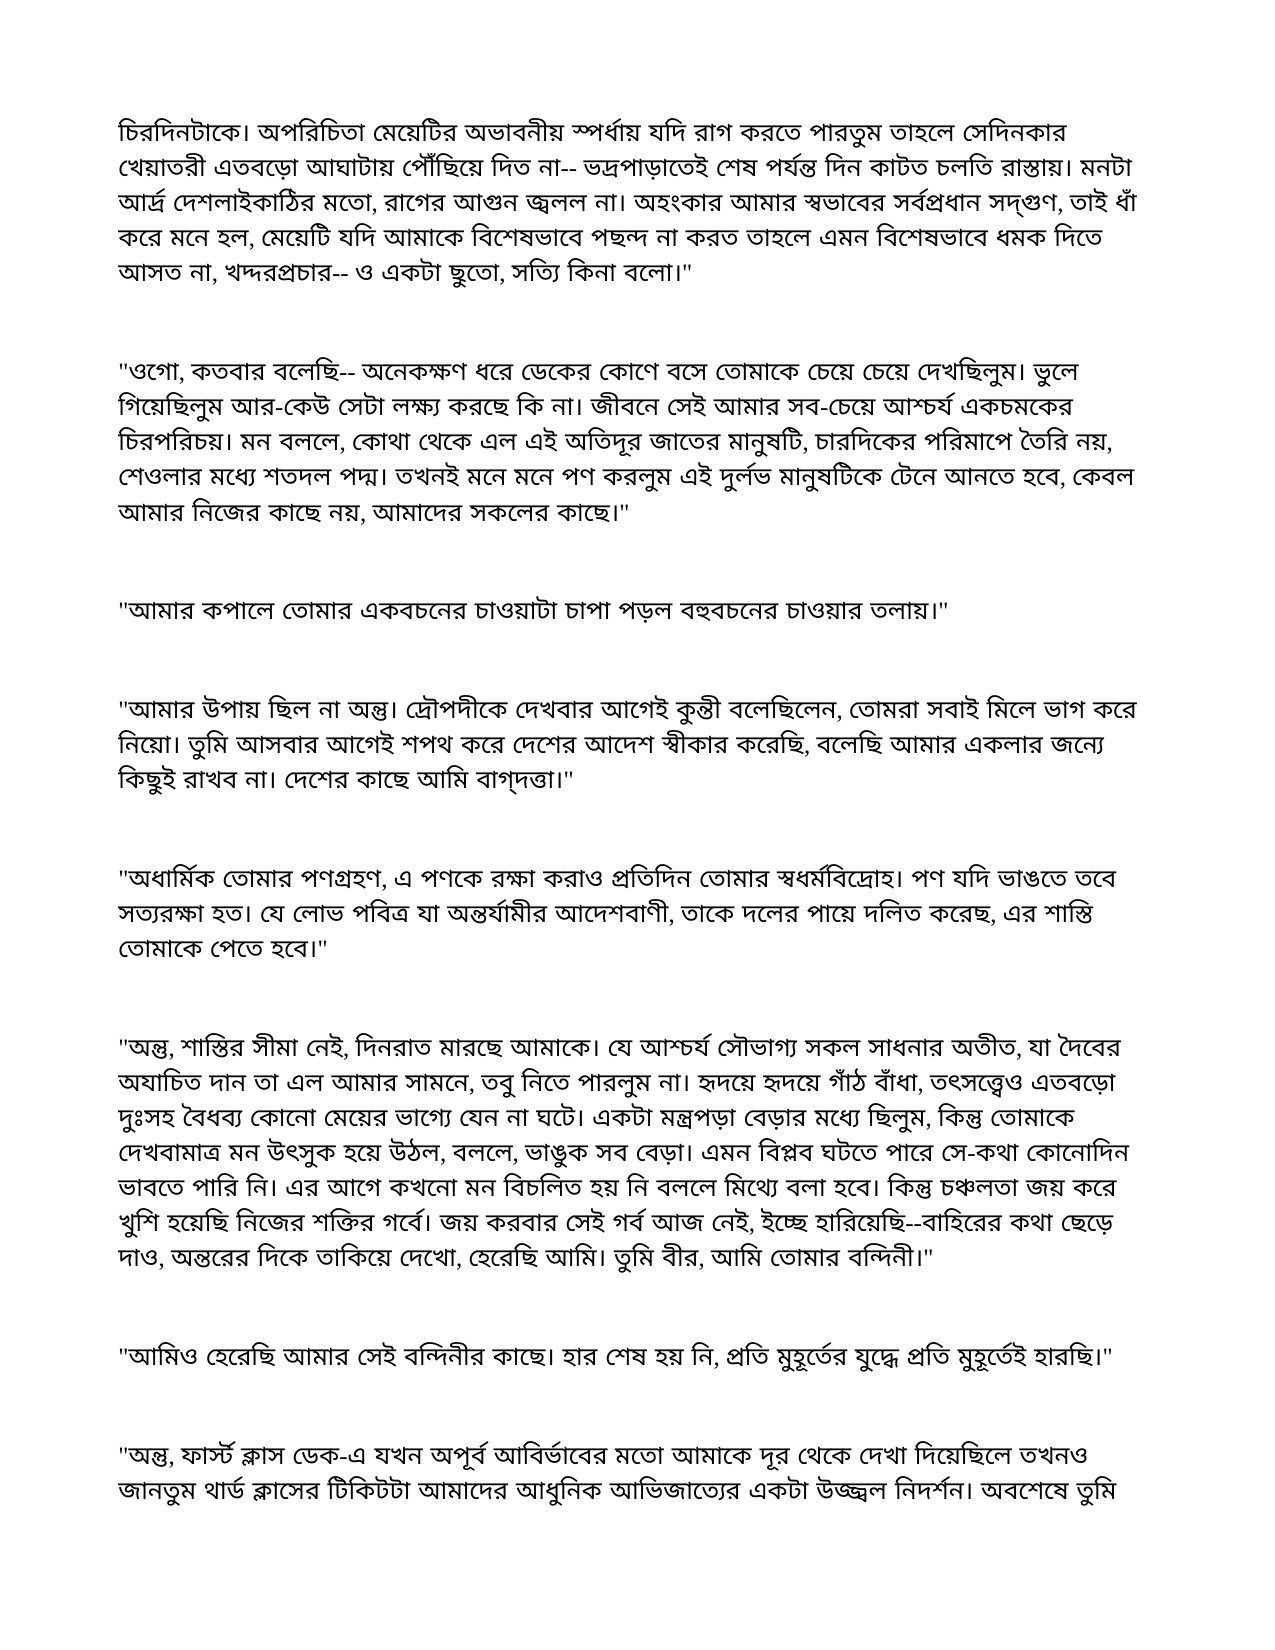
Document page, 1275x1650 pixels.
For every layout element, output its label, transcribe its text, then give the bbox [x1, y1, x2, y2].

text "আমিও হেরেছি আমার সেই বন্দিনীর কাছে। হার শেষ হয় নি, প্রতি মুহূর্তের যুদ্ধে প্রতি মুহূর্তেই হারছি।" [967, 1342, 1157, 1372]
text "অন্তু, ফার্স্ট ক্লাস ডেক-এ যখন অপূর্ব আবির্ভাবের মতো আমাকে দূর থেকে দেখা দিয়েছিলে তখনও জানতুম থার্ড ক্লাসের টিকিটটা আমাদের আধুনিক আভিজাত্যের একটা উজ্জ্বল নিদর্শন। অবশেষে তুমি [118, 1441, 1157, 1505]
text "অন্তু, শাস্তির সীমা নেই, দিনরাত মারছে আমাকে। যে আশ্চর্য সৌভাগ্য সকল সাধনার অতীত, যা দৈবের অযাচিত দান তা এল আমার সামনে, তবু নিতে পারলুম না। হৃদয়ে হৃদয়ে গাঁঠ বাঁধা, তৎসত্ত্বেও এতবড়ো দুঃসহ বৈধব্য কোনো মেয়ের ভাগ্যে যেন না ঘটে। একটা মন্ত্রপড়া বেড়ার মধ্যে ছিলুম, কিন্তু তোমাকে দেখবামাত্র মন উৎসুক হয়ে উঠল, বললে, ভাঙুক সব বেড়া। এমন বিপ্লব ঘটতে পারে সে-কথা কোনোদিন ভাবতে পারি নি। এর আগে কখনো মন বিচলিত হয় নি বললে মিথ্যে বলা হবে। কিন্তু চঞ্চলতা জয় করে খুশি হয়েছি নিজের শক্তির গর্বে। জয় করবার সেই গর্ব আজ নেই, ইচ্ছে হারিয়েছি--বাহিরের কথা ছেড়ে দাও, অন্তরের দিকে তাকিয়ে দেখো, হেরেছি আমি। তুমি বীর, আমি তোমার বন্দিনী।" [118, 1033, 1157, 1273]
text "আমিও হেরেছি আমার সেই বন্দিনীর কাছে। হার শেষ হয় নি, প্রতি মুহূর্তের যুদ্ধে প্রতি মুহূর্তেই হারছি।" [118, 1342, 829, 1372]
text চিরদিনটাকে। অপরিচিতা মেয়েটির অভাবনীয় স্পর্ধায় যদি রাগ করতে পারতুম তাহলে সেদিনকার খেয়াতরী এতবড়ো আঘাটায় পৌঁছিয়ে দিত না-- ভদ্রপাড়াতেই শেষ পর্যন্ত দিন কাটত চলতি রাস্তায়। মনটা আর্দ্র দেশলাইকাঠির মতো, রাগের আগুন জ্বলল না। অহংকার আমার স্বভাবের সর্বপ্রধান সদ্‌গুণ, তাই ধাঁ করে মনে হল, মেয়েটি যদি আমাকে বিশেষভাবে পছন্দ না করত তাহলে এমন বিশেষভাবে ধমক দিতে আসত না, খদ্দরপ্রচার-- ও একটা ছুতো, সত্যি কিনা বলো।" [118, 118, 1157, 288]
text "ওগো, কতবার বলেছি-- অনেকক্ষণ ধরে ডেকের কোণে বসে তোমাকে চেয়ে চেয়ে দেখছিলুম। ভুলে গিয়েছিলুম আর-কেউ সেটা লক্ষ্য করছে কি না। জীবনে সেই আমার সব-চেয়ে আশ্চর্য একচমকের চিরপরিচয়। মন বললে, কোথা থেকে এল এই অতিদূর জাতের মানুষটি, চারদিকের পরিমাপে তৈরি নয়, শেওলার মধ্যে শতদল পদ্ম। তখনই মনে মনে পণ করলুম এই দুর্লভ মানুষটিকে টেনে আনতে হবে, কেবল আমার নিজের কাছে নয়, আমাদের সকলের কাছে।" [118, 357, 1157, 527]
text "আমিও হেরেছি আমার সেই বন্দিনীর কাছে। হার শেষ হয় নি, প্রতি মুহূর্তের যুদ্ধে প্রতি মুহূর্তেই হারছি।" [786, 1342, 1010, 1372]
text "আমার উপায় ছিল না অন্তু। দ্রৌপদীকে দেখবার আগেই কুন্তী বলেছিলেন, তোমরা সবাই মিলে ভাগ করে নিয়ো। তুমি আসবার আগেই শপথ করে দেশের আদেশ স্বীকার করেছি, বলেছি আমার একলার জন্যে কিছুই রাখব না। দেশের কাছে আমি বাগ্‌দত্তা।" [118, 695, 1157, 794]
text "অধার্মিক তোমার পণগ্রহণ, এ পণকে রক্ষা করাও প্রতিদিন তোমার স্বধর্মবিদ্রোহ। পণ যদি ভাঙতে তবে সত্যরক্ষা হত। যে লোভ পবিত্র যা অন্তর্যামীর আদেশবাণী, তাকে দলের পায়ে দলিত করেছ, এর শাস্তি তোমাকে পেতে হবে।" [118, 864, 1157, 963]
text "আমার কপালে তোমার একবচনের চাওয়াটা চাপা পড়ল বহুবচনের চাওয়ার তলায়।" [118, 596, 1157, 626]
